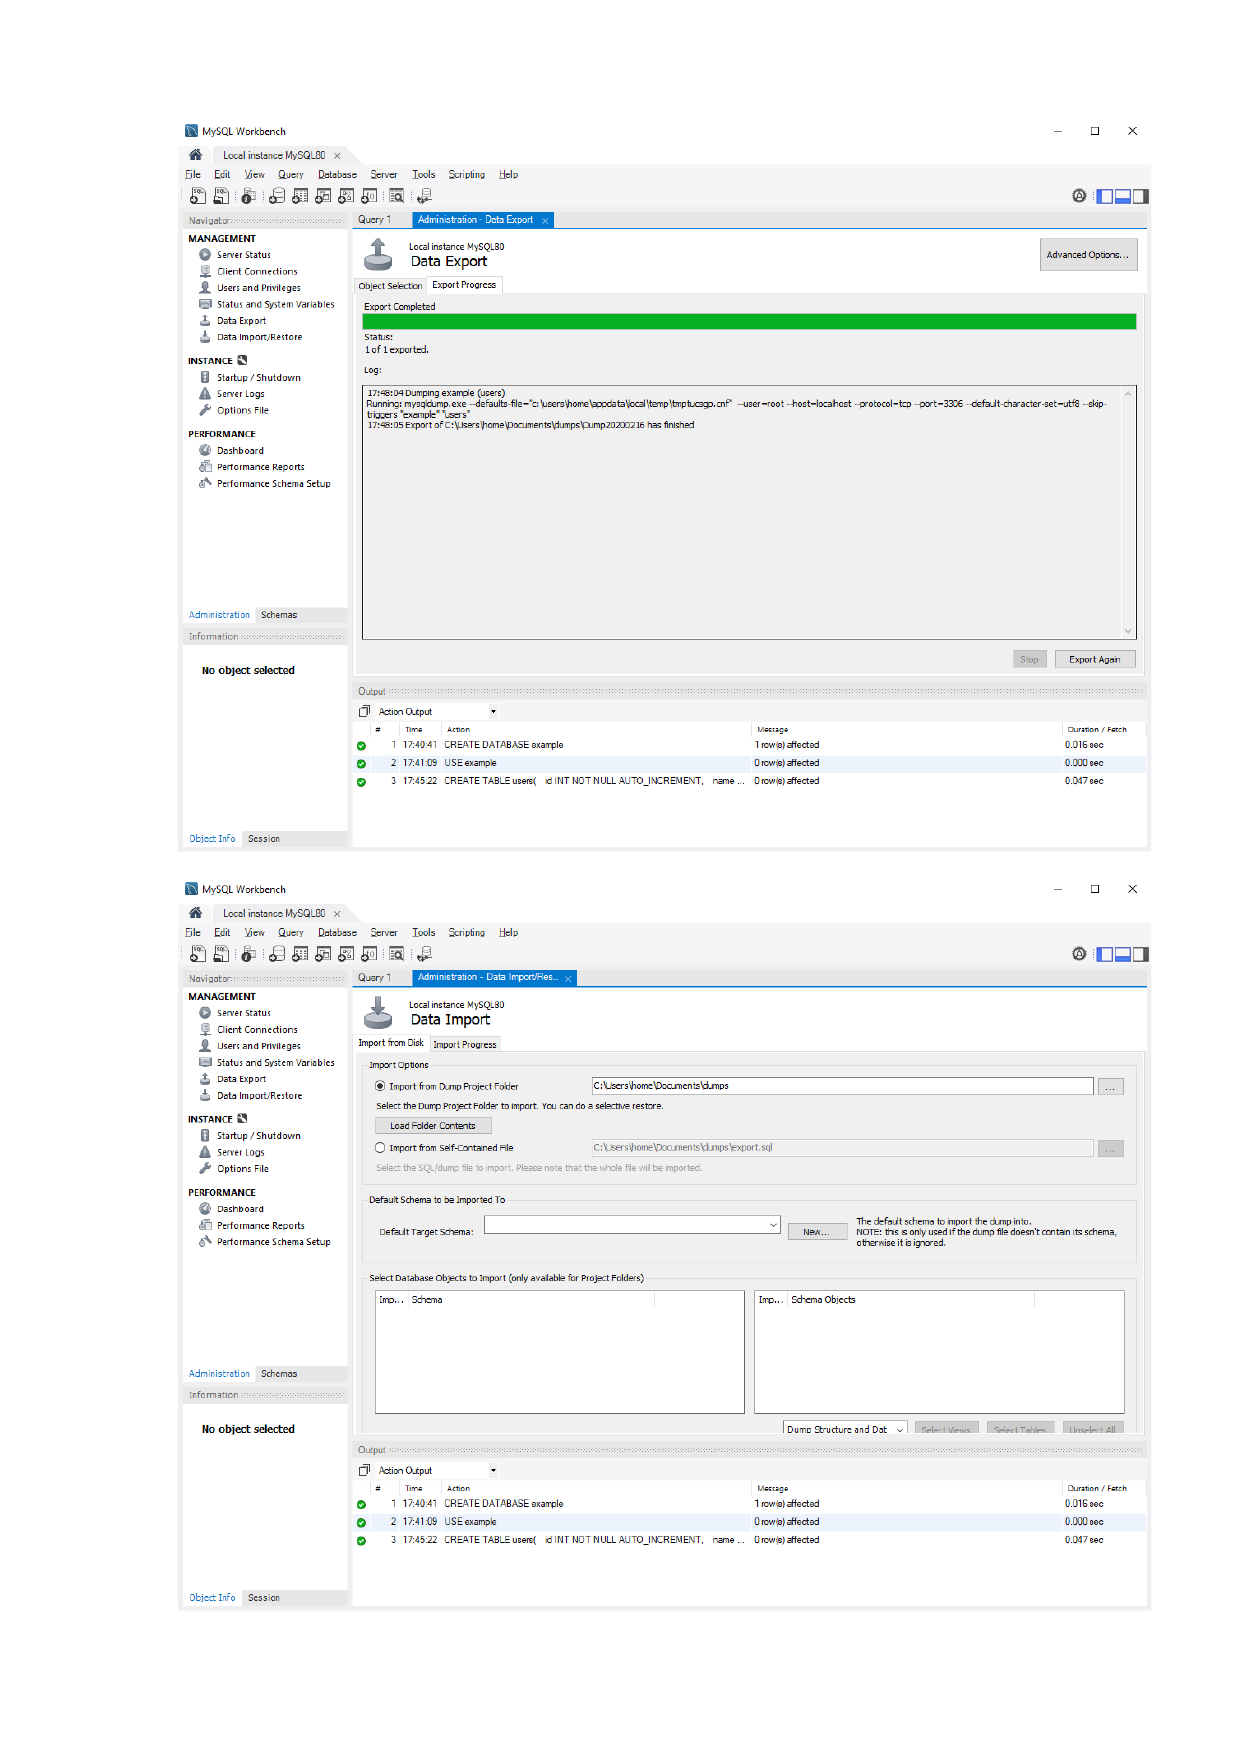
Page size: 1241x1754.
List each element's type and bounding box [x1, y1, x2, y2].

picture [177, 876, 1152, 1611]
picture [177, 118, 1152, 852]
